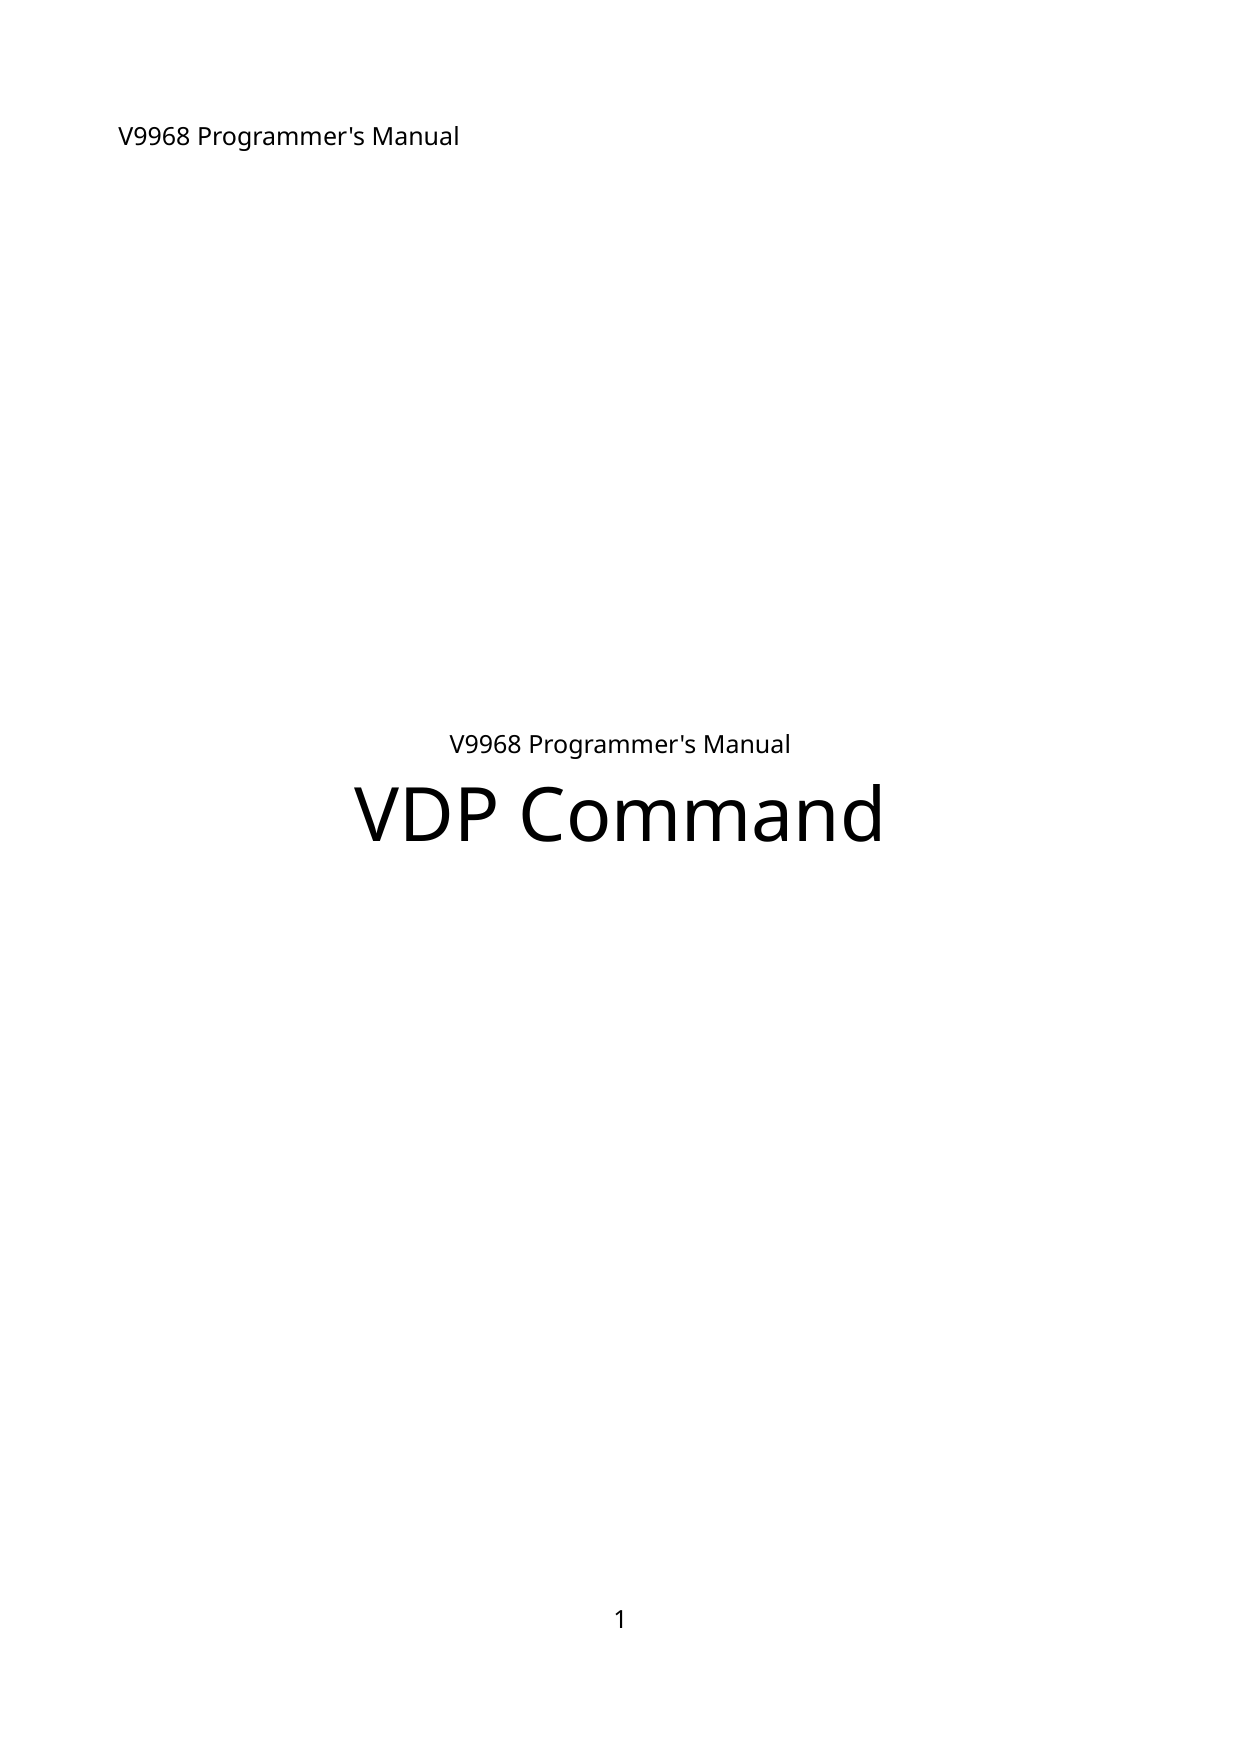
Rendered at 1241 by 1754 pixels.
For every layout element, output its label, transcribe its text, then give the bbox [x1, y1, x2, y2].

text VDP Command [118, 761, 1122, 863]
text V9968 Programmer's Manual [118, 727, 1122, 761]
